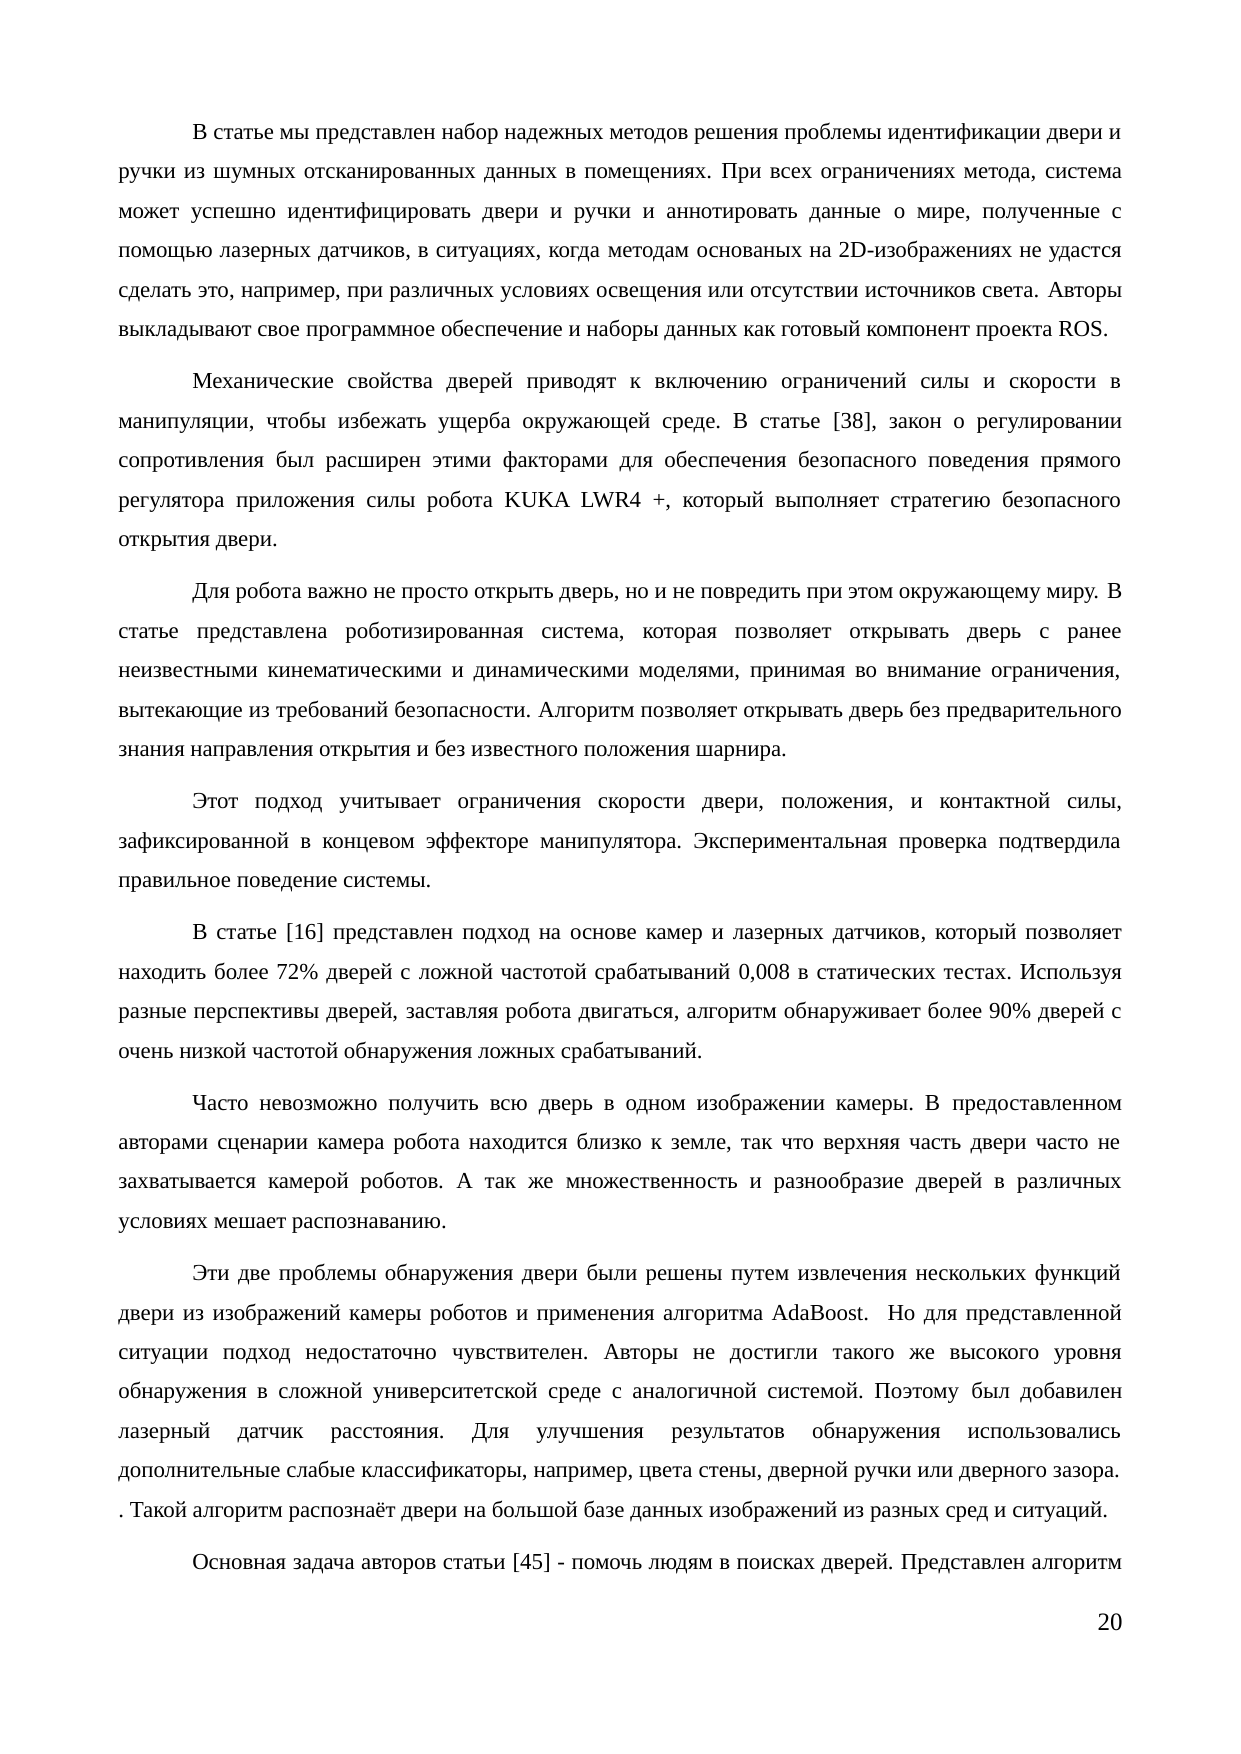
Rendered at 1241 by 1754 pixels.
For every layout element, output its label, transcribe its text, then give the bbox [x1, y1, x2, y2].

text Механические свойства дверей приводят к включению ограничений силы и скорости в манипуляции, чтобы избежать ущерба окружающей среде. В статье [38], закон о регулировании сопротивления был расширен этими факторами для обеспечения безопасного поведения прямого регулятора приложения силы робота KUKA LWR4 +, который выполняет стратегию безопасного открытия двери. [118, 367, 1122, 552]
text Основная задача авторов статьи [45] - помочь людям в поисках дверей. Представлен алгоритм [118, 1548, 1122, 1574]
text Часто невозможно получить всю дверь в одном изображении камеры. В предоставленном авторами сценарии камера робота находится близко к земле, так что верхняя часть двери часто не захватывается камерой роботов. А так же множественность и разнообразие дверей в различных условиях мешает распознаванию. [118, 1089, 1122, 1233]
text Этот подход учитывает ограничения скорости двери, положения, и контактной силы, зафиксированной в концевом эффекторе манипулятора. Экспериментальная проверка подтвердила правильное поведение системы. [118, 787, 1122, 893]
text В статье мы представлен набор надежных методов решения проблемы идентификации двери и ручки из шумных отсканированных данных в помещениях. При всех ограничениях метода, система может успешно идентифицировать двери и ручки и аннотировать данные о мире, полученные с помощью лазерных датчиков, в ситуациях, когда методам основаных на 2D-изображениях не удастся сделать это, например, при различных условиях освещения или отсутствии источников света. Авторы выкладывают свое программное обеспечение и наборы данных как готовый компонент проекта ROS. [118, 118, 1122, 342]
text В статье [16] представлен подход на основе камер и лазерных датчиков, который позволяет находить более 72% дверей с ложной частотой срабатываний 0,008 в статических тестах. Используя разные перспективы дверей, заставляя робота двигаться, алгоритм обнаруживает более 90% дверей с очень низкой частотой обнаружения ложных срабатываний. [118, 918, 1122, 1063]
text Эти две проблемы обнаружения двери были решены путем извлечения нескольких функций двери из изображений камеры роботов и применения алгоритма AdaBoost. Но для представленной ситуации подход недостаточно чувствителен. Авторы не достигли такого же высокого уровня обнаружения в сложной университетской среде с аналогичной системой. Поэтому был добавилен лазерный датчик расстояния. Для улучшения результатов обнаружения использовались дополнительные слабые классификаторы, например, цвета стены, дверной ручки или дверного зазора. . Такой алгоритм распознаёт двери на большой базе данных изображений из разных сред и ситуаций. [118, 1259, 1122, 1522]
text Для робота важно не просто открыть дверь, но и не повредить при этом окружающему миру. В статье представлена роботизированная система, которая позволяет открывать дверь с ранее неизвестными кинематическими и динамическими моделями, принимая во внимание ограничения, вытекающие из требований безопасности. Алгоритм позволяет открывать дверь без предварительного знания направления открытия и без известного положения шарнира. [118, 577, 1122, 762]
